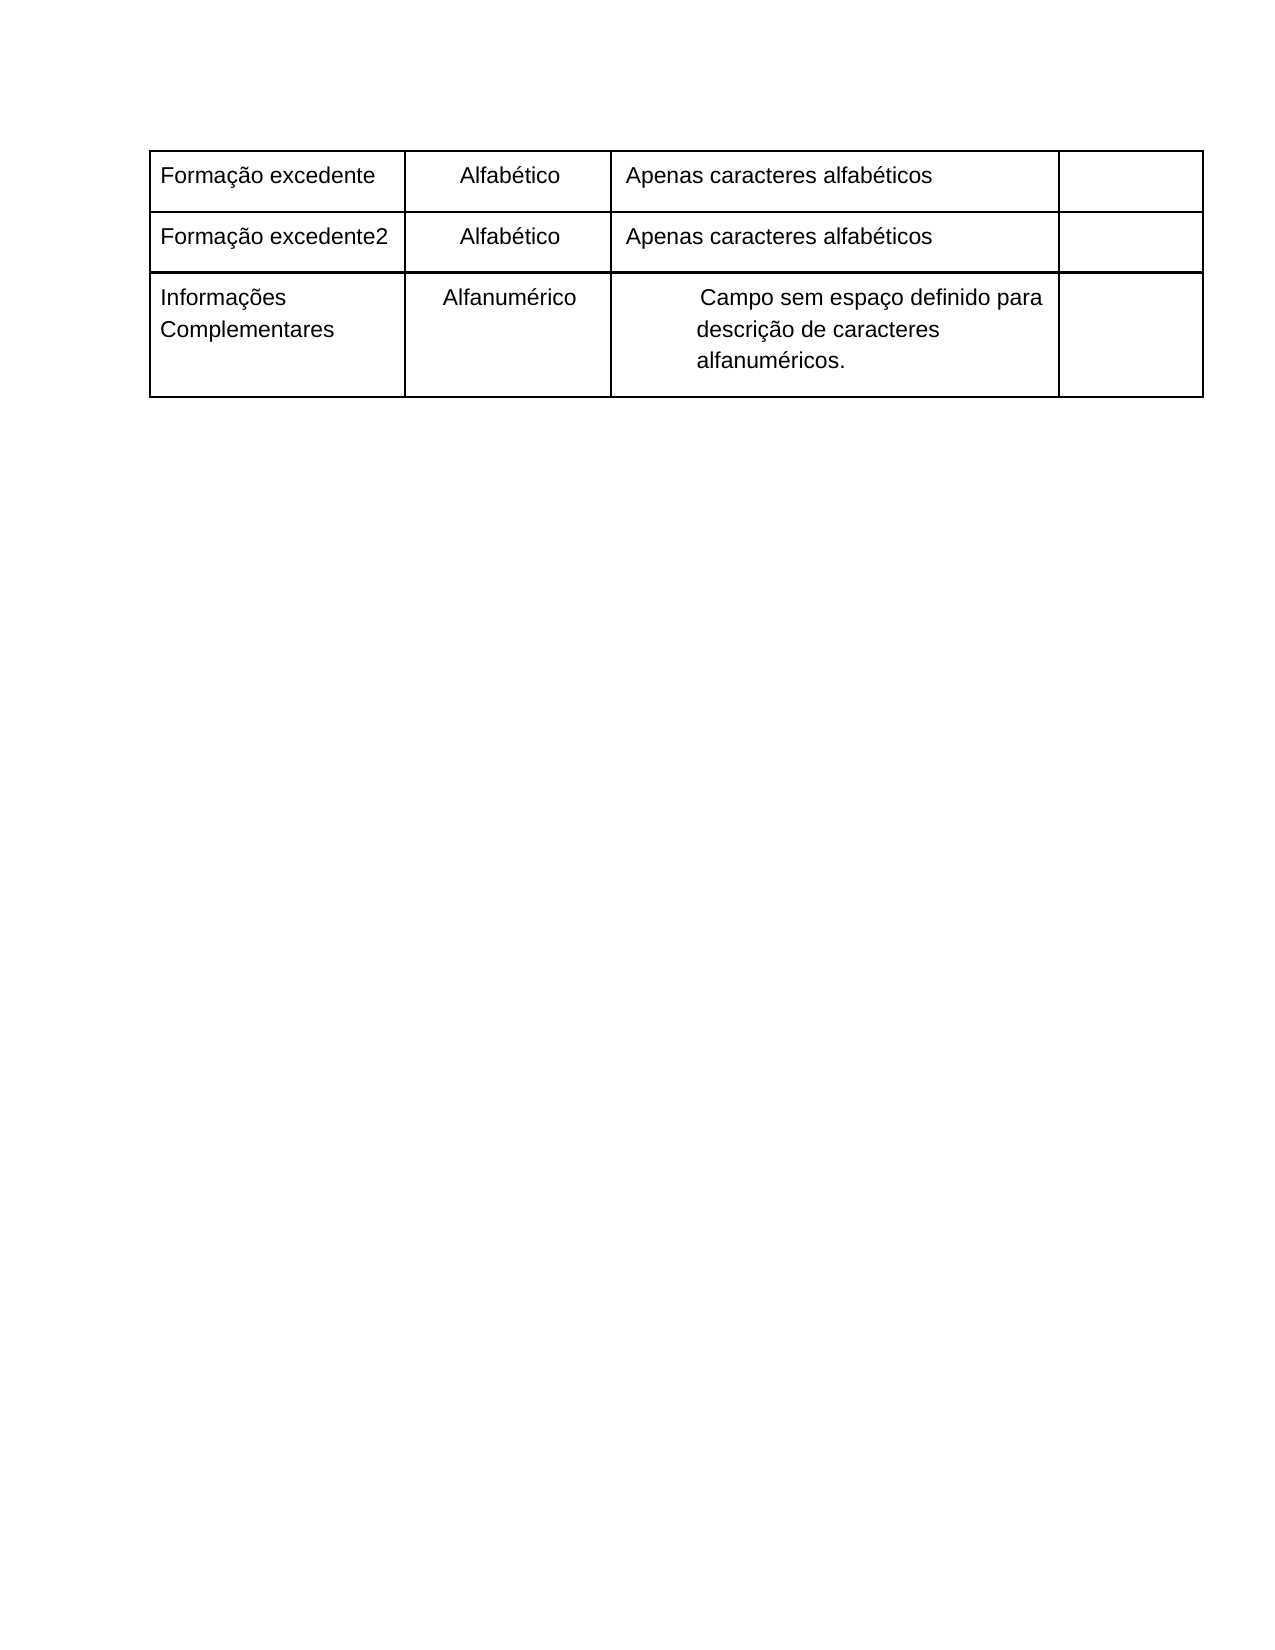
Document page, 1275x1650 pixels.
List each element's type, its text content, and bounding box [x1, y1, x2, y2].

table_cell [1060, 274, 1202, 396]
table_cell Informações Complementares [151, 274, 404, 396]
table_cell Campo sem espaço definido para descrição de caracteres alfanuméricos. [612, 274, 1058, 396]
table_cell Apenas caracteres alfabéticos [612, 213, 1058, 271]
table_cell Alfabético [406, 152, 610, 211]
table_cell Alfabético [406, 213, 610, 271]
table_cell [1060, 213, 1202, 271]
table_cell Formação excedente2 [151, 213, 404, 271]
table_cell Alfanumérico [406, 274, 610, 396]
table_cell Formação excedente [151, 152, 404, 211]
table_cell Apenas caracteres alfabéticos [612, 152, 1058, 211]
table_cell [1060, 152, 1202, 211]
